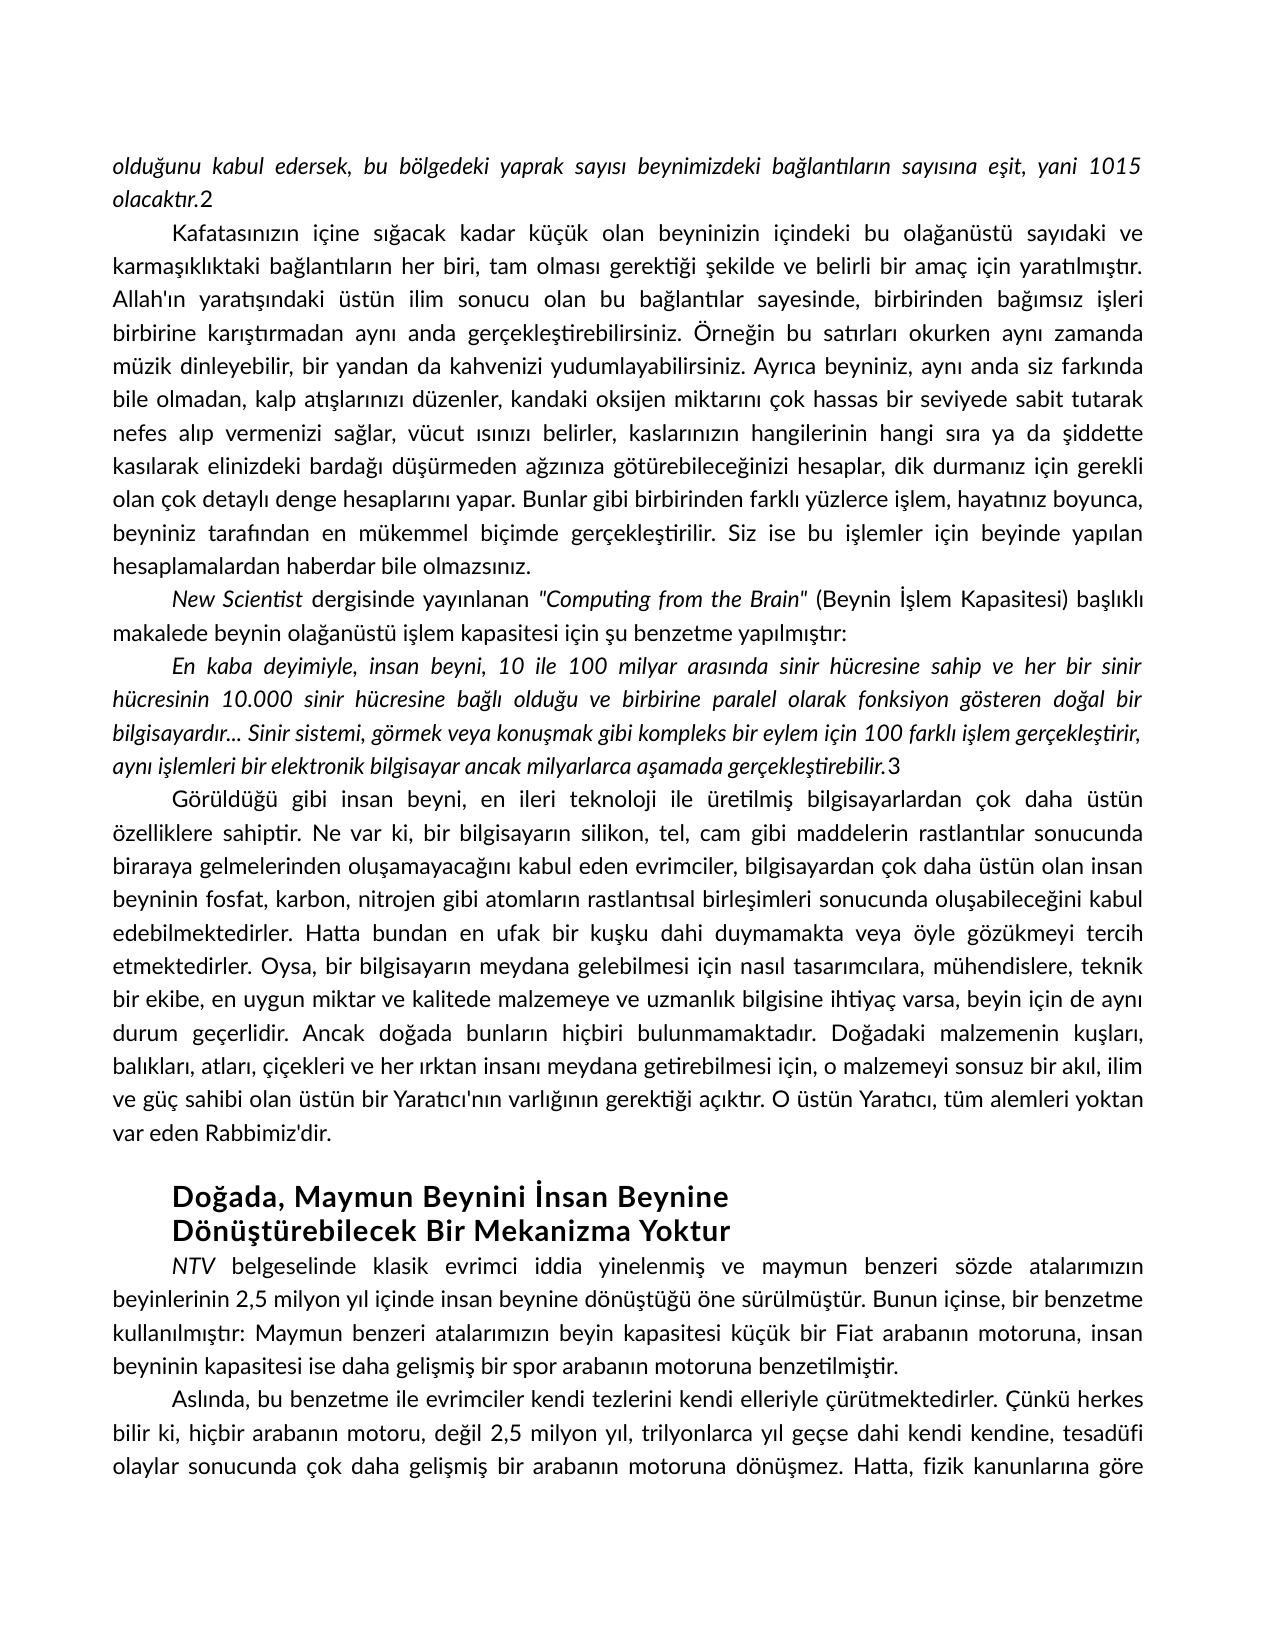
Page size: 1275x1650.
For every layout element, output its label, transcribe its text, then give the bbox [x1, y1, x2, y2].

text Görüldüğü gibi insan beyni, en ileri teknoloji ile üretilmiş bilgisayarlardan çok daha üstün özelliklere sahiptir. Ne var ki, bir bilgisayarın silikon, tel, cam gibi maddelerin rastlantılar sonucunda biraraya gelmelerinden oluşamayacağını kabul eden evrimciler, bilgisayardan çok daha üstün olan insan beyninin fosfat, karbon, nitrojen gibi atomların rastlantısal birleşimleri sonucunda oluşabileceğini kabul edebilmektedirler. Hatta bundan en ufak bir kuşku dahi duymamakta veya öyle gözükmeyi tercih etmektedirler. Oysa, bir bilgisayarın meydana gelebilmesi için nasıl tasarımcılara, mühendislere, teknik bir ekibe, en uygun miktar ve kalitede malzemeye ve uzmanlık bilgisine ihtiyaç varsa, beyin için de aynı durum geçerlidir. Ancak doğada bunların hiçbiri bulunmamaktadır. Doğadaki malzemenin kuşları, balıkları, atları, çiçekleri ve her ırktan insanı meydana getirebilmesi için, o malzemeyi sonsuz bir akıl, ilim ve güç sahibi olan üstün bir Yaratıcı'nın varlığının gerektiği açıktır. O üstün Yaratıcı, tüm alemleri yoktan var eden Rabbimiz'dir. [112, 781, 1145, 1148]
text olduğunu kabul edersek, bu bölgedeki yaprak sayısı beynimizdeki bağlantıların sayısına eşit, yani 1015 olacaktır.2 [112, 148, 1145, 214]
text Kafatasınızın içine sığacak kadar küçük olan beyninizin içindeki bu olağanüstü sayıdaki ve karmaşıklıktaki bağlantıların her biri, tam olması gerektiği şekilde ve belirli bir amaç için yaratılmıştır. Allah'ın yaratışındaki üstün ilim sonucu olan bu bağlantılar sayesinde, birbirinden bağımsız işleri birbirine karıştırmadan aynı anda gerçekleştirebilirsiniz. Örneğin bu satırları okurken aynı zamanda müzik dinleyebilir, bir yandan da kahvenizi yudumlayabilirsiniz. Ayrıca beyniniz, aynı anda siz farkında bile olmadan, kalp atışlarınızı düzenler, kandaki oksijen miktarını çok hassas bir seviyede sabit tutarak nefes alıp vermenizi sağlar, vücut ısınızı belirler, kaslarınızın hangilerinin hangi sıra ya da şiddette kasılarak elinizdeki bardağı düşürmeden ağzınıza götürebileceğinizi hesaplar, dik durmanız için gerekli olan çok detaylı denge hesaplarını yapar. Bunlar gibi birbirinden farklı yüzlerce işlem, hayatınız boyunca, beyniniz tarafından en mükemmel biçimde gerçekleştirilir. Siz ise bu işlemler için beyinde yapılan hesaplamalardan haberdar bile olmazsınız. [112, 214, 1145, 581]
text Aslında, bu benzetme ile evrimciler kendi tezlerini kendi elleriyle çürütmektedirler. Çünkü herkes bilir ki, hiçbir arabanın motoru, değil 2,5 milyon yıl, trilyonlarca yıl geçse dahi kendi kendine, tesadüfi olaylar sonucunda çok daha gelişmiş bir arabanın motoruna dönüşmez. Hatta, fizik kanunlarına göre [112, 1381, 1145, 1481]
text Dönüştürebilecek Bir Mekanizma Yoktur [112, 1214, 1145, 1248]
text Doğada, Maymun Beynini İnsan Beynine [112, 1181, 1145, 1214]
text New Scientist dergisinde yayınlanan "Computing from the Brain" (Beynin İşlem Kapasitesi) başlıklı makalede beynin olağanüstü işlem kapasitesi için şu benzetme yapılmıştır: [112, 581, 1145, 648]
text En kaba deyimiyle, insan beyni, 10 ile 100 milyar arasında sinir hücresine sahip ve her bir sinir hücresinin 10.000 sinir hücresine bağlı olduğu ve birbirine paralel olarak fonksiyon gösteren doğal bir bilgisayardır... Sinir sistemi, görmek veya konuşmak gibi kompleks bir eylem için 100 farklı işlem gerçekleştirir, aynı işlemleri bir elektronik bilgisayar ancak milyarlarca aşamada gerçekleştirebilir.3 [112, 648, 1145, 781]
text NTV belgeselinde klasik evrimci iddia yinelenmiş ve maymun benzeri sözde atalarımızın beyinlerinin 2,5 milyon yıl içinde insan beynine dönüştüğü öne sürülmüştür. Bunun içinse, bir benzetme kullanılmıştır: Maymun benzeri atalarımızın beyin kapasitesi küçük bir Fiat arabanın motoruna, insan beyninin kapasitesi ise daha gelişmiş bir spor arabanın motoruna benzetilmiştir. [112, 1248, 1145, 1381]
